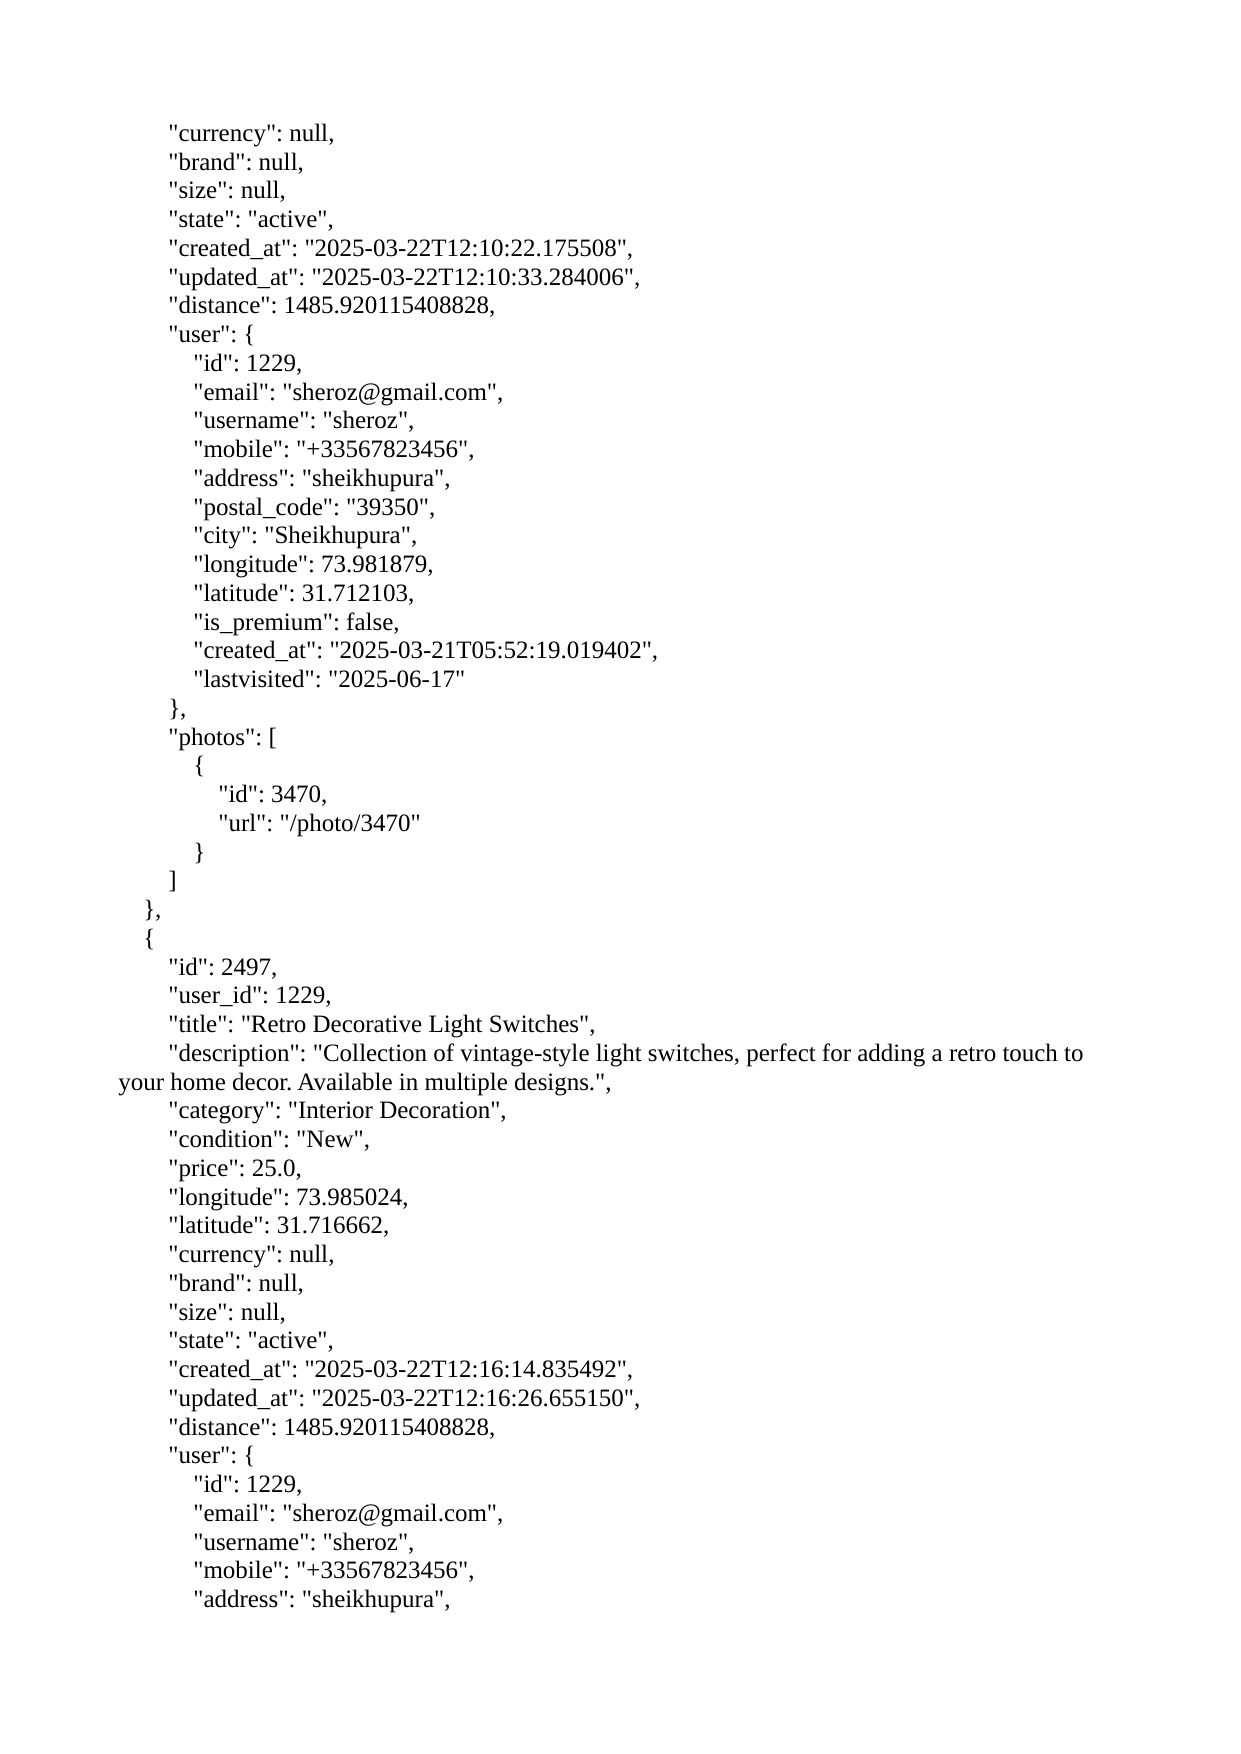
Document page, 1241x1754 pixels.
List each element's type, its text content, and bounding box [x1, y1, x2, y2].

text "created_at": "2025-03-22T12:16:14.835492", [118, 1354, 1122, 1383]
text "user": { [118, 319, 1122, 348]
text "lastvisited": "2025-06-17" [118, 664, 1122, 693]
text { [118, 923, 1122, 952]
text "email": "sheroz@gmail.com", [118, 377, 1122, 406]
text "updated_at": "2025-03-22T12:16:26.655150", [118, 1383, 1122, 1412]
text "mobile": "+33567823456", [118, 434, 1122, 463]
text "user_id": 1229, [118, 981, 1122, 1009]
text }, [118, 693, 1122, 722]
text "category": "Interior Decoration", [118, 1096, 1122, 1124]
text "size": null, [118, 1297, 1122, 1326]
text "mobile": "+33567823456", [118, 1556, 1122, 1584]
text "address": "sheikhupura", [118, 1584, 1122, 1613]
text "size": null, [118, 176, 1122, 204]
text }, [118, 894, 1122, 923]
text "currency": null, [118, 118, 1122, 147]
text "username": "sheroz", [118, 1527, 1122, 1556]
text "title": "Retro Decorative Light Switches", [118, 1009, 1122, 1038]
text "photos": [ [118, 722, 1122, 751]
text "email": "sheroz@gmail.com", [118, 1498, 1122, 1527]
text "longitude": 73.985024, [118, 1182, 1122, 1211]
text "user": { [118, 1441, 1122, 1469]
text "state": "active", [118, 1326, 1122, 1354]
text "id": 1229, [118, 1469, 1122, 1498]
text "longitude": 73.981879, [118, 549, 1122, 578]
text "city": "Sheikhupura", [118, 521, 1122, 549]
text "distance": 1485.920115408828, [118, 291, 1122, 319]
text "is_premium": false, [118, 607, 1122, 636]
text "updated_at": "2025-03-22T12:10:33.284006", [118, 262, 1122, 291]
text "id": 1229, [118, 348, 1122, 377]
text "created_at": "2025-03-22T12:10:22.175508", [118, 233, 1122, 262]
text "distance": 1485.920115408828, [118, 1412, 1122, 1441]
text "condition": "New", [118, 1124, 1122, 1153]
text "id": 3470, [118, 779, 1122, 808]
text ] [118, 866, 1122, 894]
text "brand": null, [118, 147, 1122, 176]
text "address": "sheikhupura", [118, 463, 1122, 492]
text "created_at": "2025-03-21T05:52:19.019402", [118, 636, 1122, 664]
text "url": "/photo/3470" [118, 808, 1122, 837]
text "description": "Collection of vintage-style light switches, perfect for adding a retro touch to your home decor. Available in multiple designs.", [118, 1038, 1122, 1096]
text "currency": null, [118, 1239, 1122, 1268]
text "state": "active", [118, 204, 1122, 233]
text "price": 25.0, [118, 1153, 1122, 1182]
text "username": "sheroz", [118, 406, 1122, 434]
text } [118, 837, 1122, 866]
text "id": 2497, [118, 952, 1122, 981]
text "latitude": 31.712103, [118, 578, 1122, 607]
text "postal_code": "39350", [118, 492, 1122, 521]
text "brand": null, [118, 1268, 1122, 1297]
text { [118, 751, 1122, 779]
text "latitude": 31.716662, [118, 1211, 1122, 1239]
